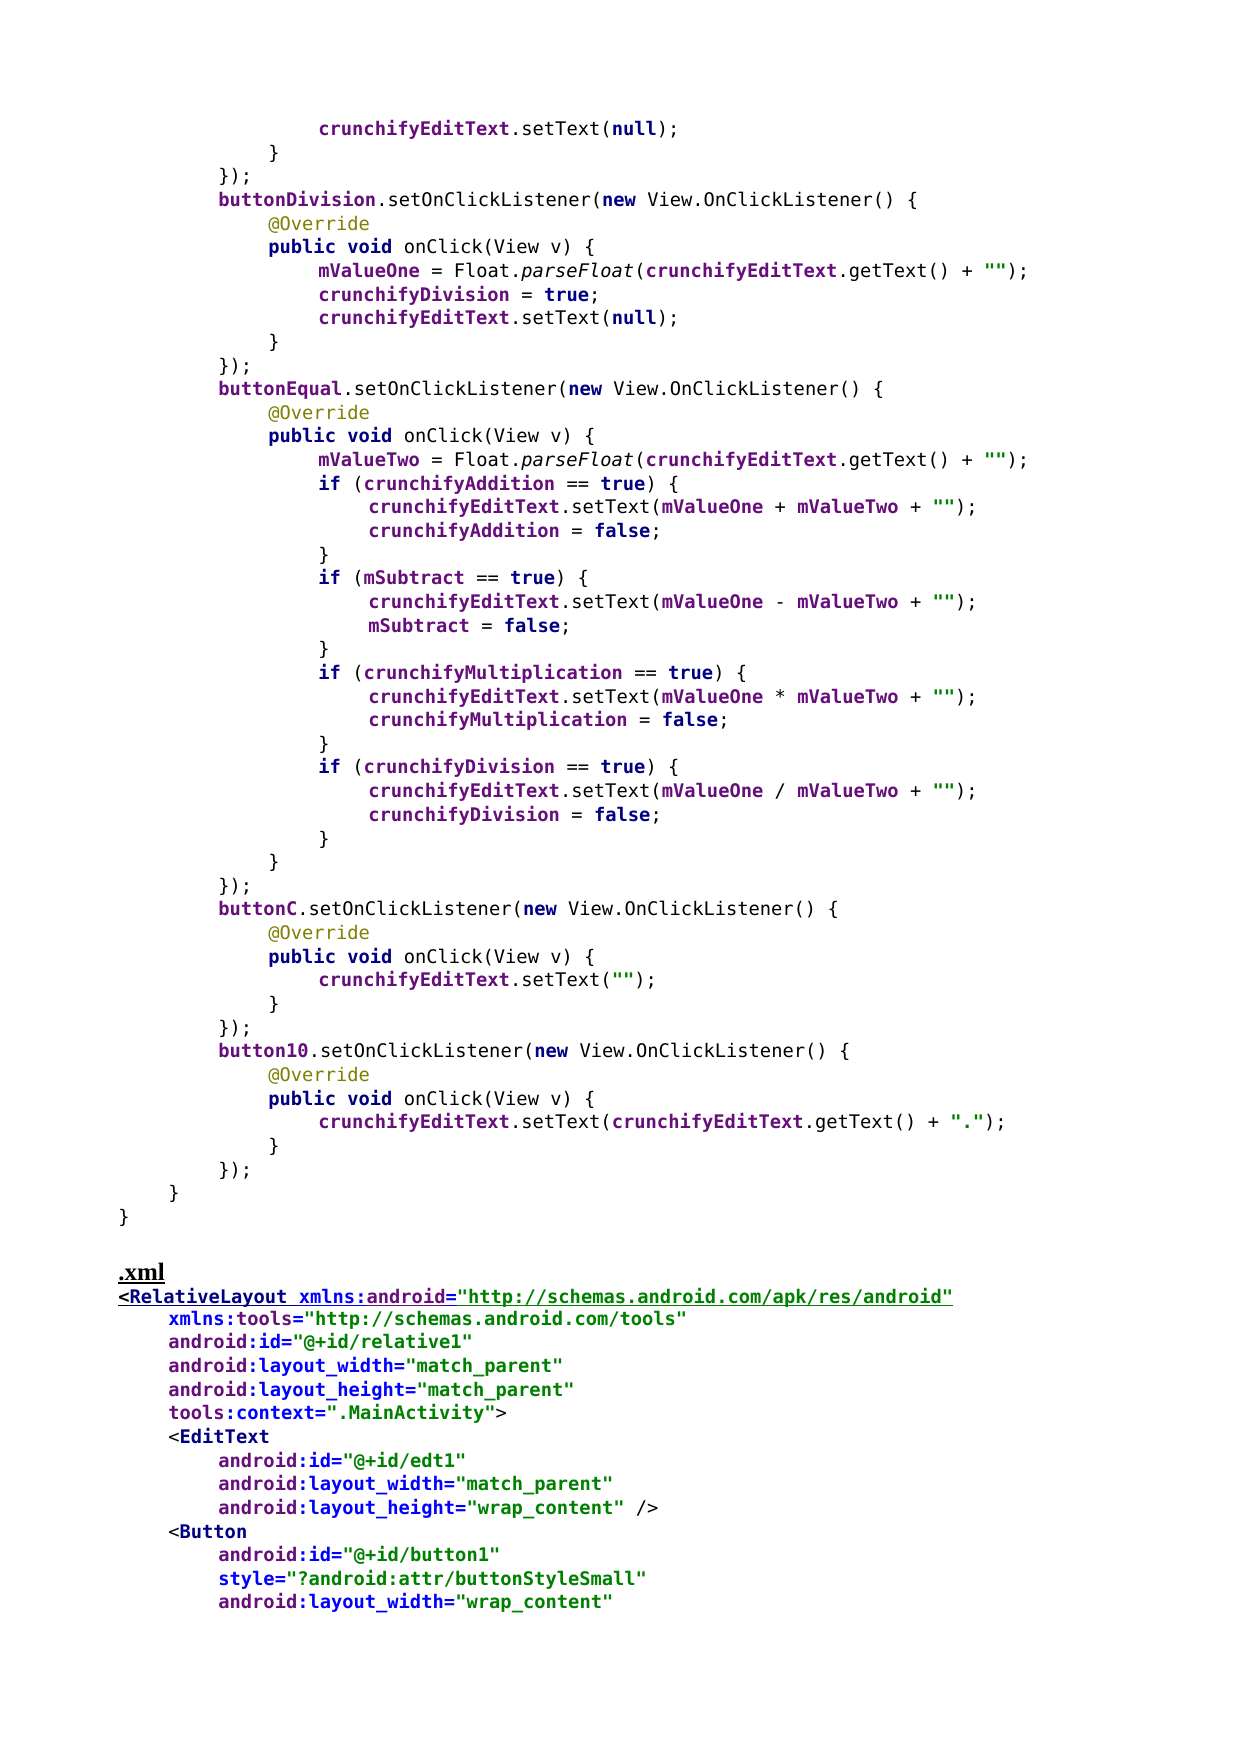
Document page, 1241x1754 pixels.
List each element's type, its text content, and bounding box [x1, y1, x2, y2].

text if (crunchifyAddition == true) { [118, 473, 1122, 496]
text crunchifyEditText.setText(null); [118, 118, 1122, 142]
text } [118, 993, 1122, 1017]
text crunchifyEditText.setText(mValueOne * mValueTwo + ""); [118, 686, 1122, 709]
text @Override [118, 402, 1122, 426]
text button10.setOnClickListener(new View.OnClickListener() { [118, 1040, 1122, 1064]
text } [118, 1182, 1122, 1206]
text crunchifyEditText.setText(mValueOne / mValueTwo + ""); [118, 780, 1122, 804]
text }); [118, 875, 1122, 898]
text crunchifyEditText.setText(""); [118, 969, 1122, 993]
text }); [118, 165, 1122, 189]
text } [118, 638, 1122, 662]
text <EditText [118, 1426, 1122, 1450]
text }); [118, 1017, 1122, 1040]
text crunchifyMultiplication = false; [118, 709, 1122, 733]
text @Override [118, 922, 1122, 946]
text crunchifyDivision = true; [118, 284, 1122, 307]
text android:id="@+id/relative1" [118, 1331, 1122, 1355]
text buttonC.setOnClickListener(new View.OnClickListener() { [118, 898, 1122, 922]
text mSubtract = false; [118, 615, 1122, 638]
text @Override [118, 213, 1122, 236]
text crunchifyEditText.setText(null); [118, 307, 1122, 331]
text crunchifyEditText.setText(crunchifyEditText.getText() + "."); [118, 1111, 1122, 1135]
text } [118, 1206, 1122, 1228]
text crunchifyDivision = false; [118, 804, 1122, 827]
text android:layout_width="wrap_content" [118, 1592, 1122, 1615]
text android:id="@+id/edt1" [118, 1450, 1122, 1473]
text android:layout_width="match_parent" [118, 1473, 1122, 1497]
text mValueOne = Float.parseFloat(crunchifyEditText.getText() + ""); [118, 260, 1122, 284]
text xmlns:tools="http://schemas.android.com/tools" [118, 1308, 1122, 1331]
text if (mSubtract == true) { [118, 567, 1122, 591]
text public void onClick(View v) { [118, 946, 1122, 969]
text public void onClick(View v) { [118, 236, 1122, 260]
text } [118, 827, 1122, 851]
text } [118, 733, 1122, 757]
text buttonDivision.setOnClickListener(new View.OnClickListener() { [118, 189, 1122, 213]
text if (crunchifyMultiplication == true) { [118, 662, 1122, 686]
text tools:context=".MainActivity"> [118, 1402, 1122, 1426]
text crunchifyEditText.setText(mValueOne + mValueTwo + ""); [118, 496, 1122, 520]
text }); [118, 1158, 1122, 1182]
text .xml [118, 1257, 1122, 1286]
text } [118, 851, 1122, 875]
text } [118, 544, 1122, 567]
text <RelativeLayout xmlns:android="http://schemas.android.com/apk/res/android" [118, 1286, 1122, 1308]
text mValueTwo = Float.parseFloat(crunchifyEditText.getText() + ""); [118, 449, 1122, 473]
text if (crunchifyDivision == true) { [118, 757, 1122, 780]
text buttonEqual.setOnClickListener(new View.OnClickListener() { [118, 378, 1122, 402]
text android:id="@+id/button1" [118, 1544, 1122, 1568]
text style="?android:attr/buttonStyleSmall" [118, 1568, 1122, 1592]
text } [118, 331, 1122, 354]
text android:layout_height="match_parent" [118, 1379, 1122, 1402]
text public void onClick(View v) { [118, 1088, 1122, 1111]
text android:layout_width="match_parent" [118, 1355, 1122, 1379]
text android:layout_height="wrap_content" /> [118, 1497, 1122, 1521]
text }); [118, 354, 1122, 378]
text public void onClick(View v) { [118, 426, 1122, 449]
text crunchifyEditText.setText(mValueOne - mValueTwo + ""); [118, 591, 1122, 615]
text crunchifyAddition = false; [118, 520, 1122, 544]
text @Override [118, 1064, 1122, 1088]
text } [118, 142, 1122, 165]
text } [118, 1135, 1122, 1158]
text <Button [118, 1521, 1122, 1544]
